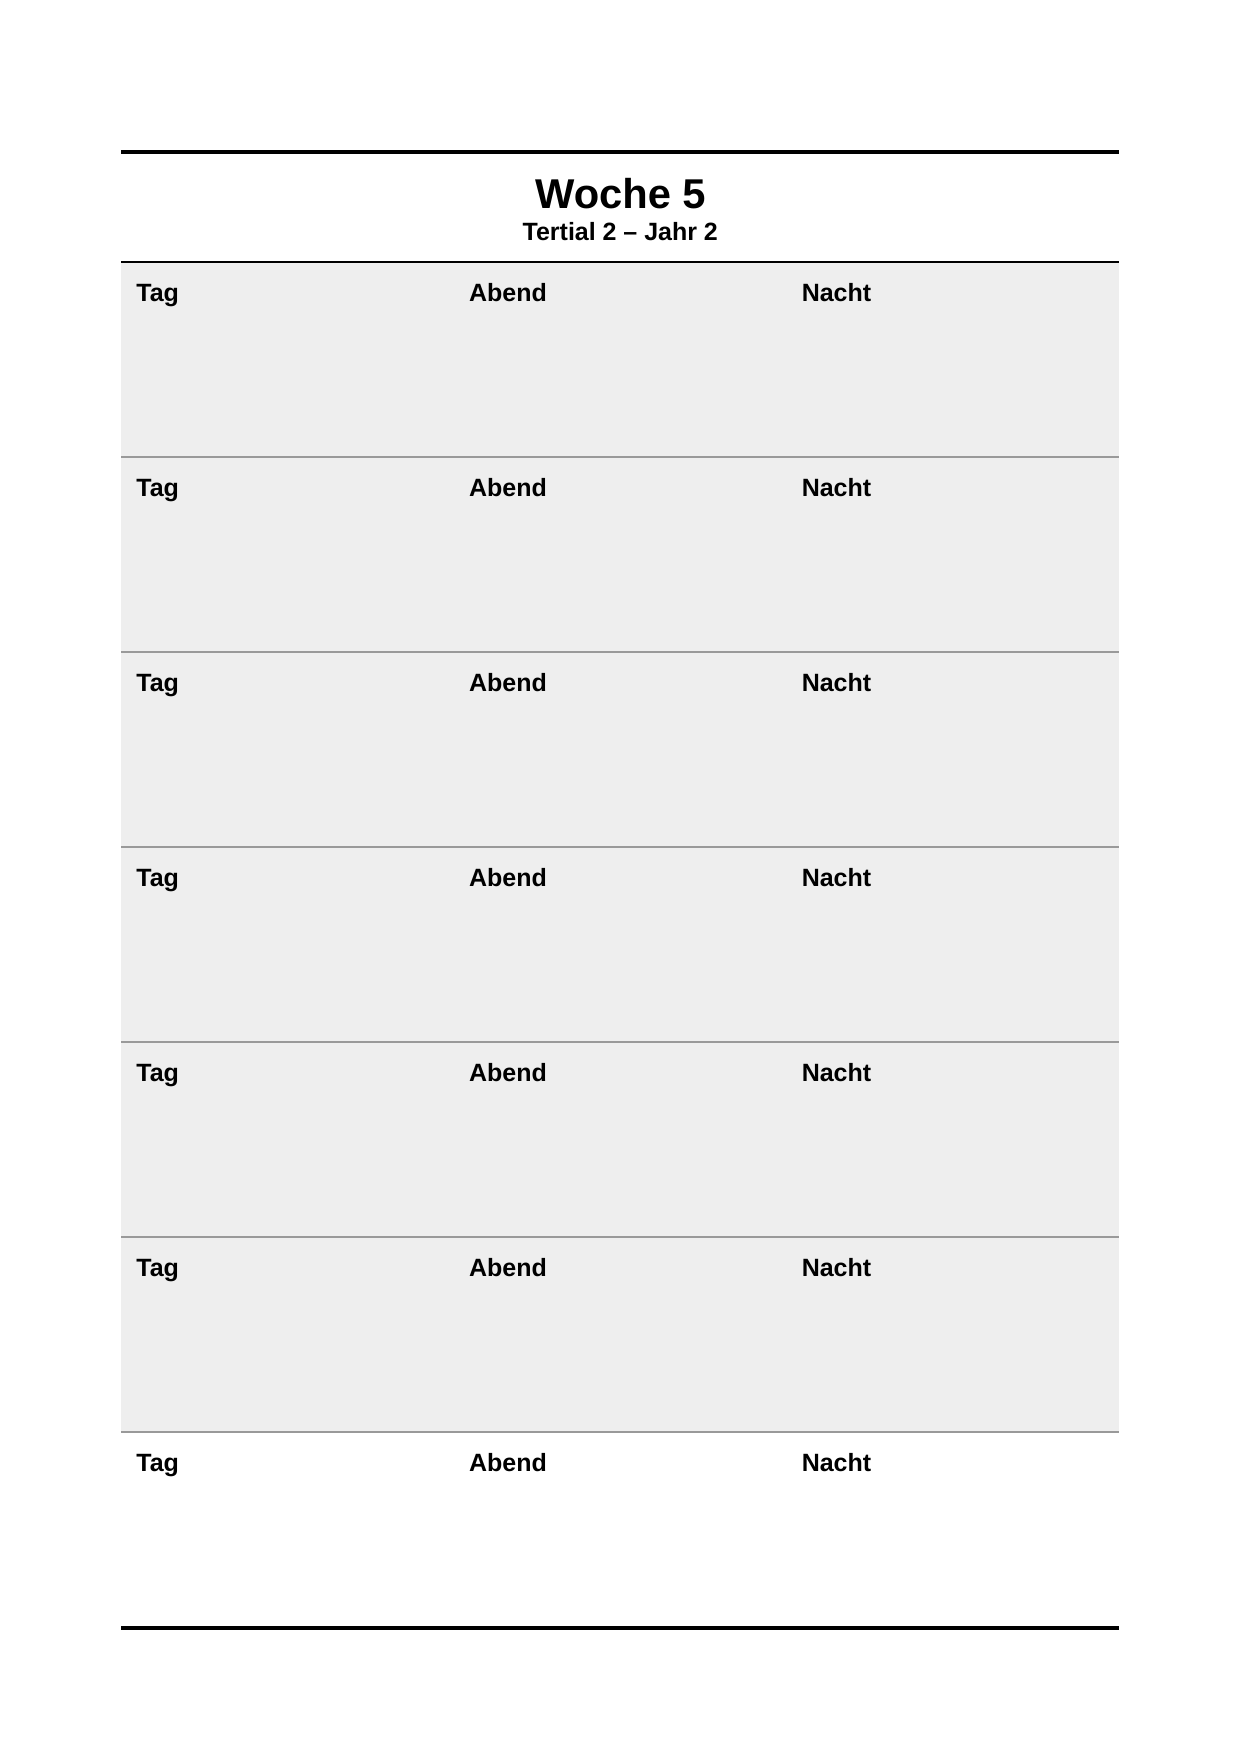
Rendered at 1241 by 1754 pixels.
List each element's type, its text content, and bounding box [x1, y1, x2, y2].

table_cell Nacht [787, 458, 1119, 651]
table_cell Abend [454, 1043, 787, 1236]
table_cell Tag [121, 1238, 454, 1431]
table_cell Abend [454, 458, 787, 651]
table_cell Nacht [787, 263, 1119, 456]
table_header Woche 5 Tertial 2 – Jahr 2 [121, 154, 1119, 261]
table_cell Abend [454, 653, 787, 846]
table_cell Tag [121, 1433, 454, 1626]
table_cell Tag [121, 263, 454, 456]
table_cell Tag [121, 1043, 454, 1236]
table_cell Abend [454, 1433, 787, 1626]
table_cell Tag [121, 653, 454, 846]
table_cell Nacht [787, 848, 1119, 1041]
table_cell Abend [454, 848, 787, 1041]
table_cell Nacht [787, 653, 1119, 846]
table_cell Nacht [787, 1238, 1119, 1431]
table_cell Abend [454, 263, 787, 456]
table_cell Tag [121, 848, 454, 1041]
table_cell Nacht [787, 1433, 1119, 1626]
table_cell Abend [454, 1238, 787, 1431]
table_cell Tag [121, 458, 454, 651]
table_cell Nacht [787, 1043, 1119, 1236]
